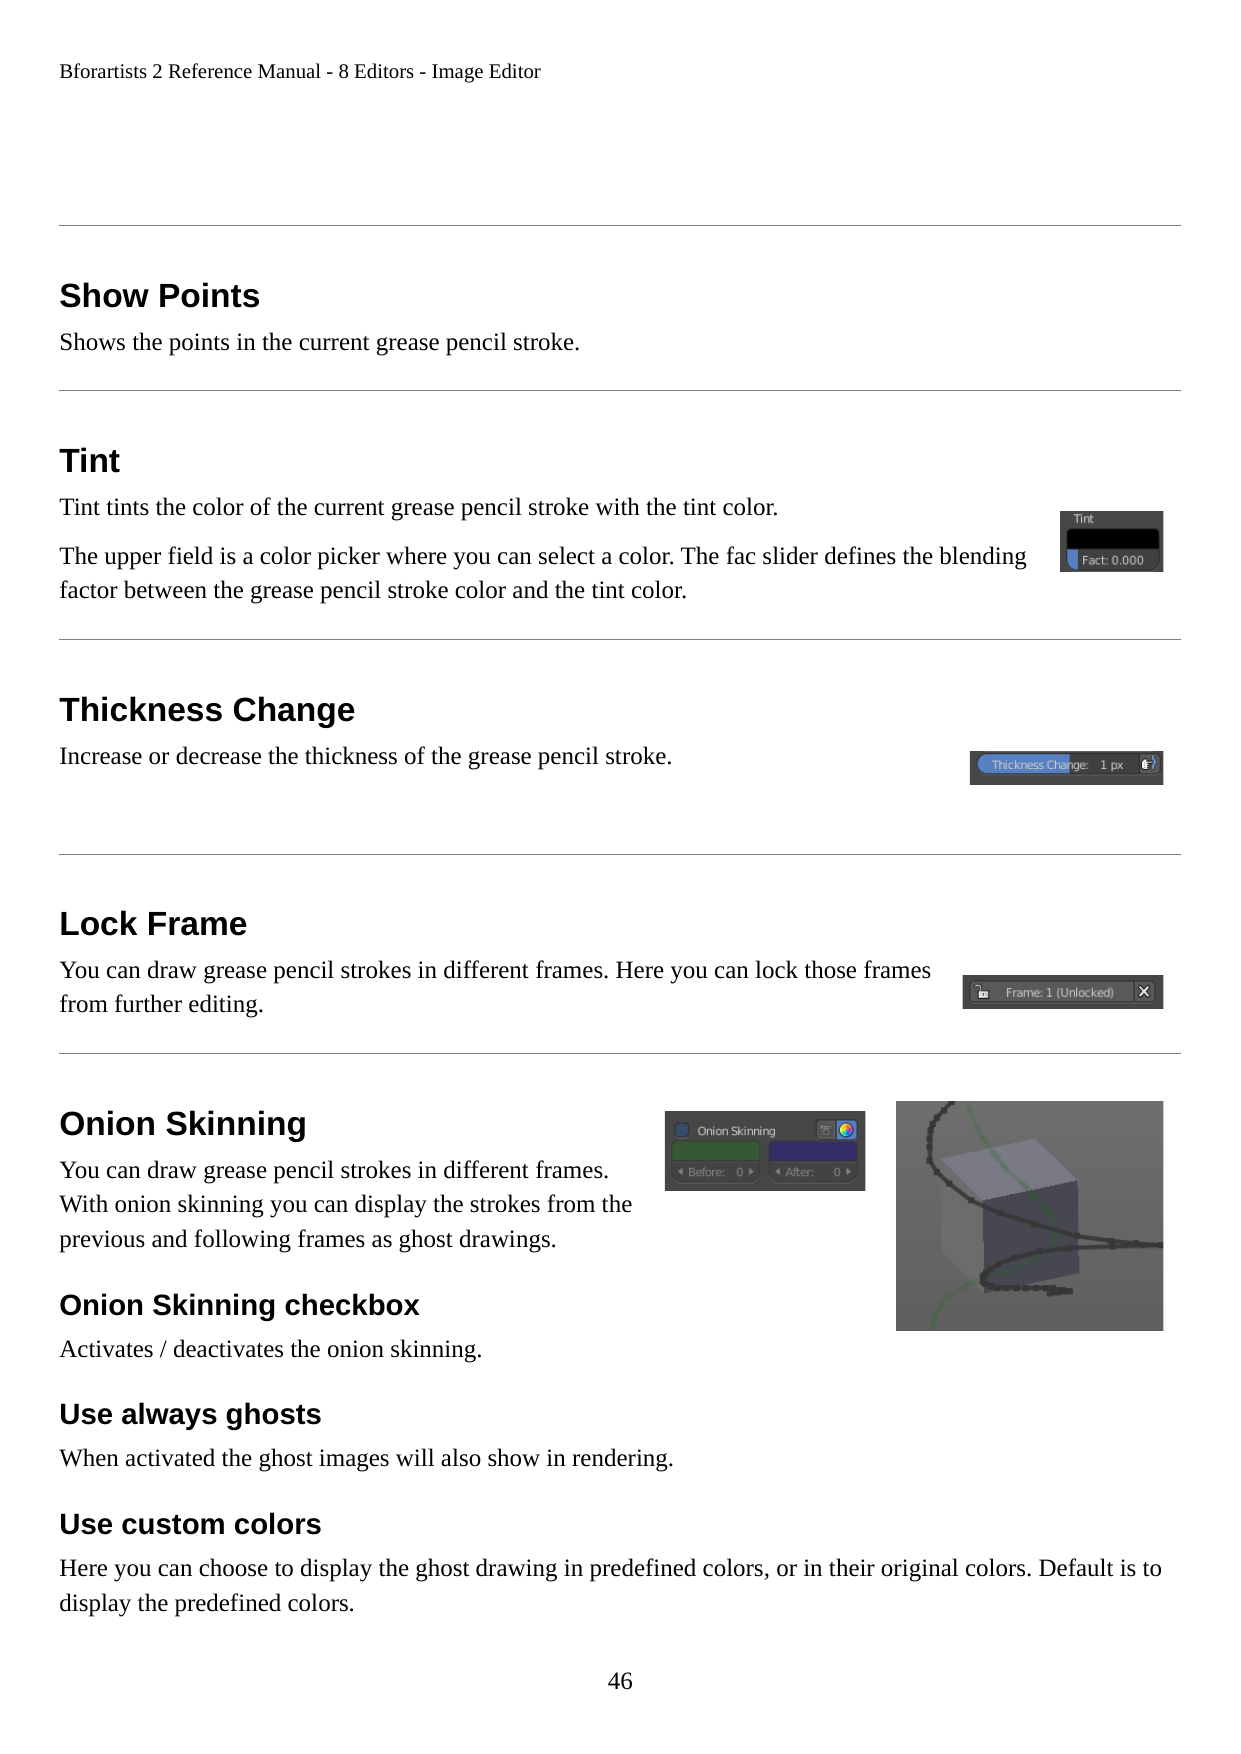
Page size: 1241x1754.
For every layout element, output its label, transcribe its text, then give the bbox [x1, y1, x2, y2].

picture [1060, 511, 1164, 572]
subtitle Onion Skinning checkbox [59, 1287, 896, 1321]
text When activated the ghost images will also show in rendering. [59, 1443, 1181, 1472]
text You can draw grease pencil strokes in different frames. Here you can lock those frames from further editing. [59, 955, 1181, 1018]
text Shows the points in the current grease pencil stroke. [59, 327, 1181, 356]
text You can draw grease pencil strokes in different frames. With onion skinning you can display the strokes from the previous and following frames as ghost drawings. [59, 1155, 896, 1252]
subtitle Show Points [59, 276, 1181, 314]
picture [969, 751, 1164, 785]
picture [896, 1101, 1164, 1331]
picture [664, 1111, 866, 1191]
subtitle Use custom colors [59, 1507, 1181, 1541]
subtitle Lock Frame [59, 904, 1181, 943]
text Increase or decrease the thickness of the grease pencil stroke. [59, 741, 1181, 769]
text Tint tints the color of the current grease pencil stroke with the tint color. [59, 492, 1181, 521]
text The upper field is a color picker where you can select a color. The fac slider defines the blending factor between the grease pencil stroke color and the tint color. [59, 541, 1181, 604]
text Here you can choose to display the ghost drawing in predefined colors, or in their original colors. Default is to display the predefined colors. [59, 1553, 1181, 1617]
subtitle Onion Skinning [59, 1104, 896, 1142]
subtitle Use always ghosts [59, 1397, 1181, 1431]
text Activates / deactivates the onion skinning. [59, 1334, 1181, 1362]
picture [962, 975, 1164, 1009]
subtitle Tint [59, 441, 1181, 479]
subtitle [1164, 1104, 1181, 1142]
subtitle [1164, 1287, 1181, 1321]
subtitle Thickness Change [59, 690, 1181, 728]
